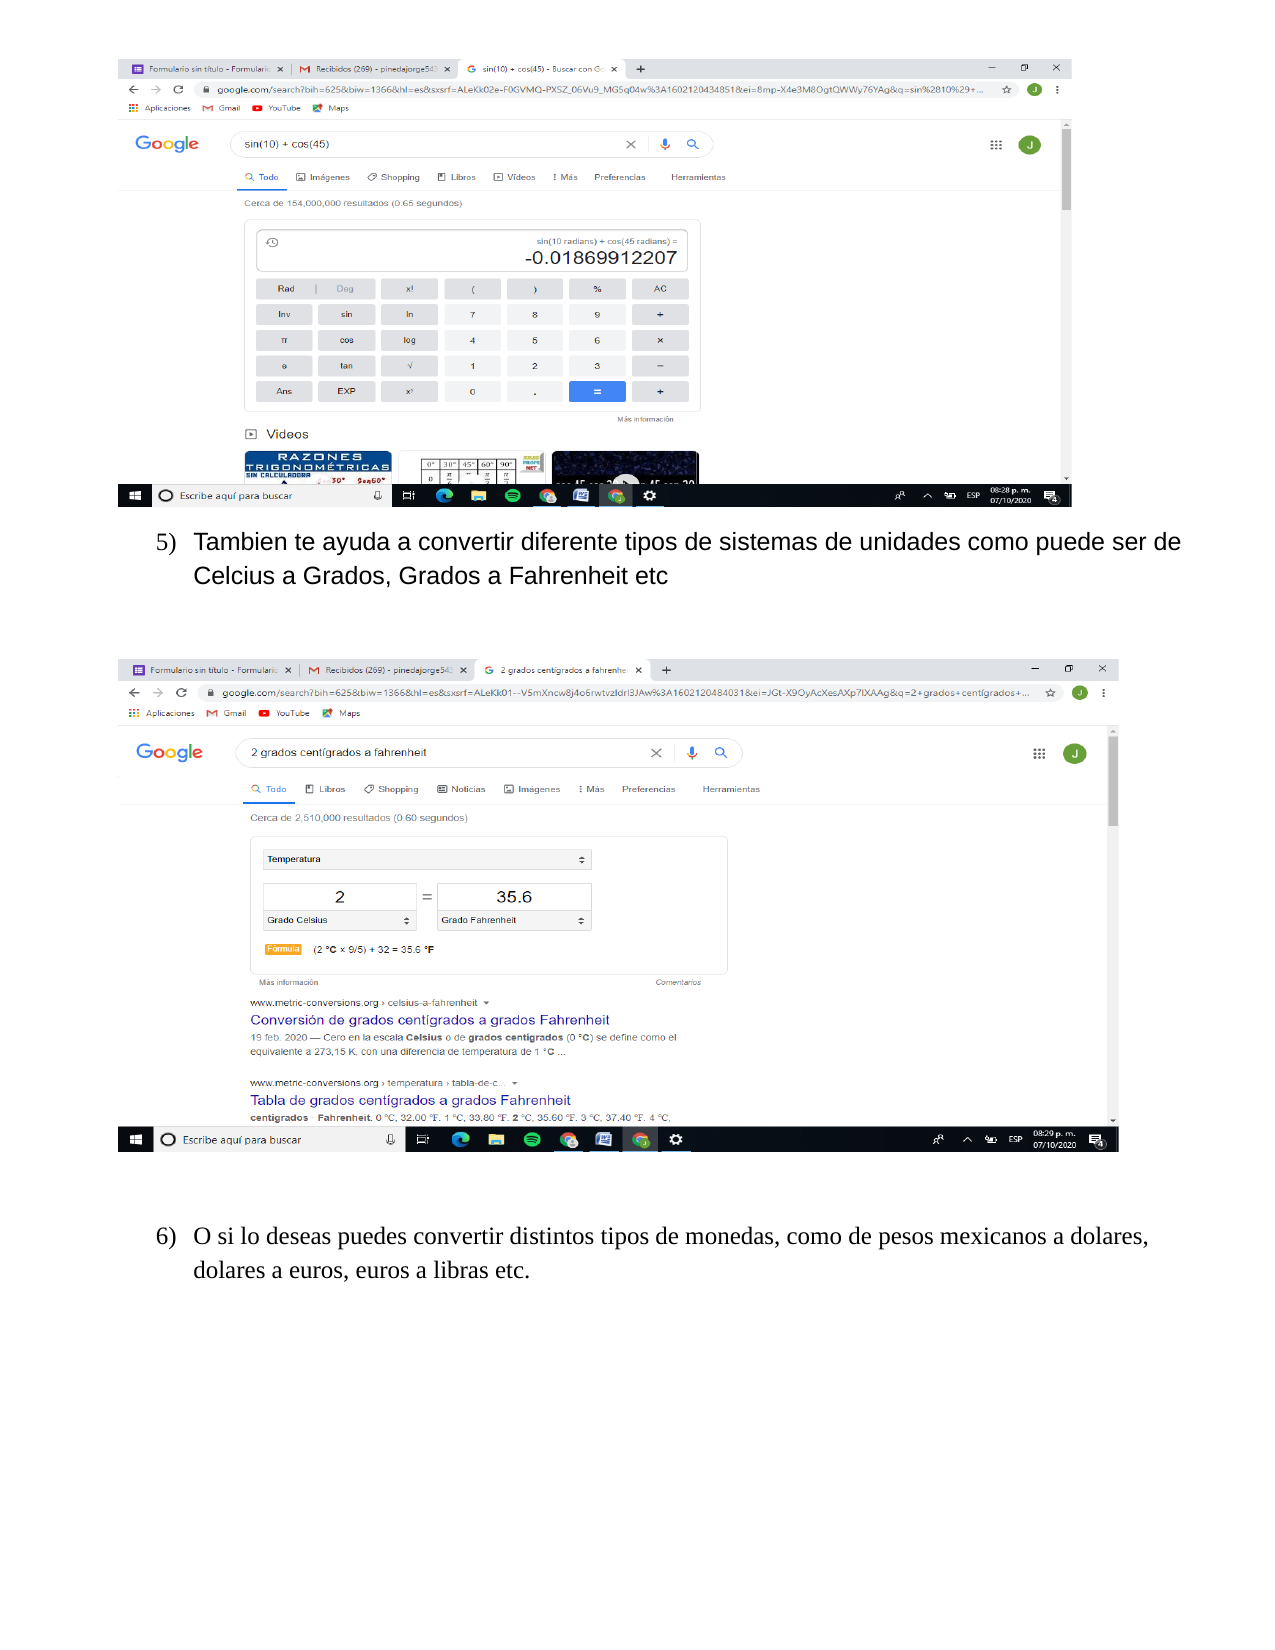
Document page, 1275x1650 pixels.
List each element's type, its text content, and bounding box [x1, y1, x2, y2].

list Tambien te ayuda a convertir diferente tipos de sistemas de unidades como puede ser de Celcius a Grados, Grados a Fahrenheit etc [156, 527, 1205, 590]
list O si lo deseas puedes convertir distintos tipos de monedas, como de pesos mexicanos a dolares, dolares a euros, euros a libras etc. [156, 1221, 1205, 1284]
